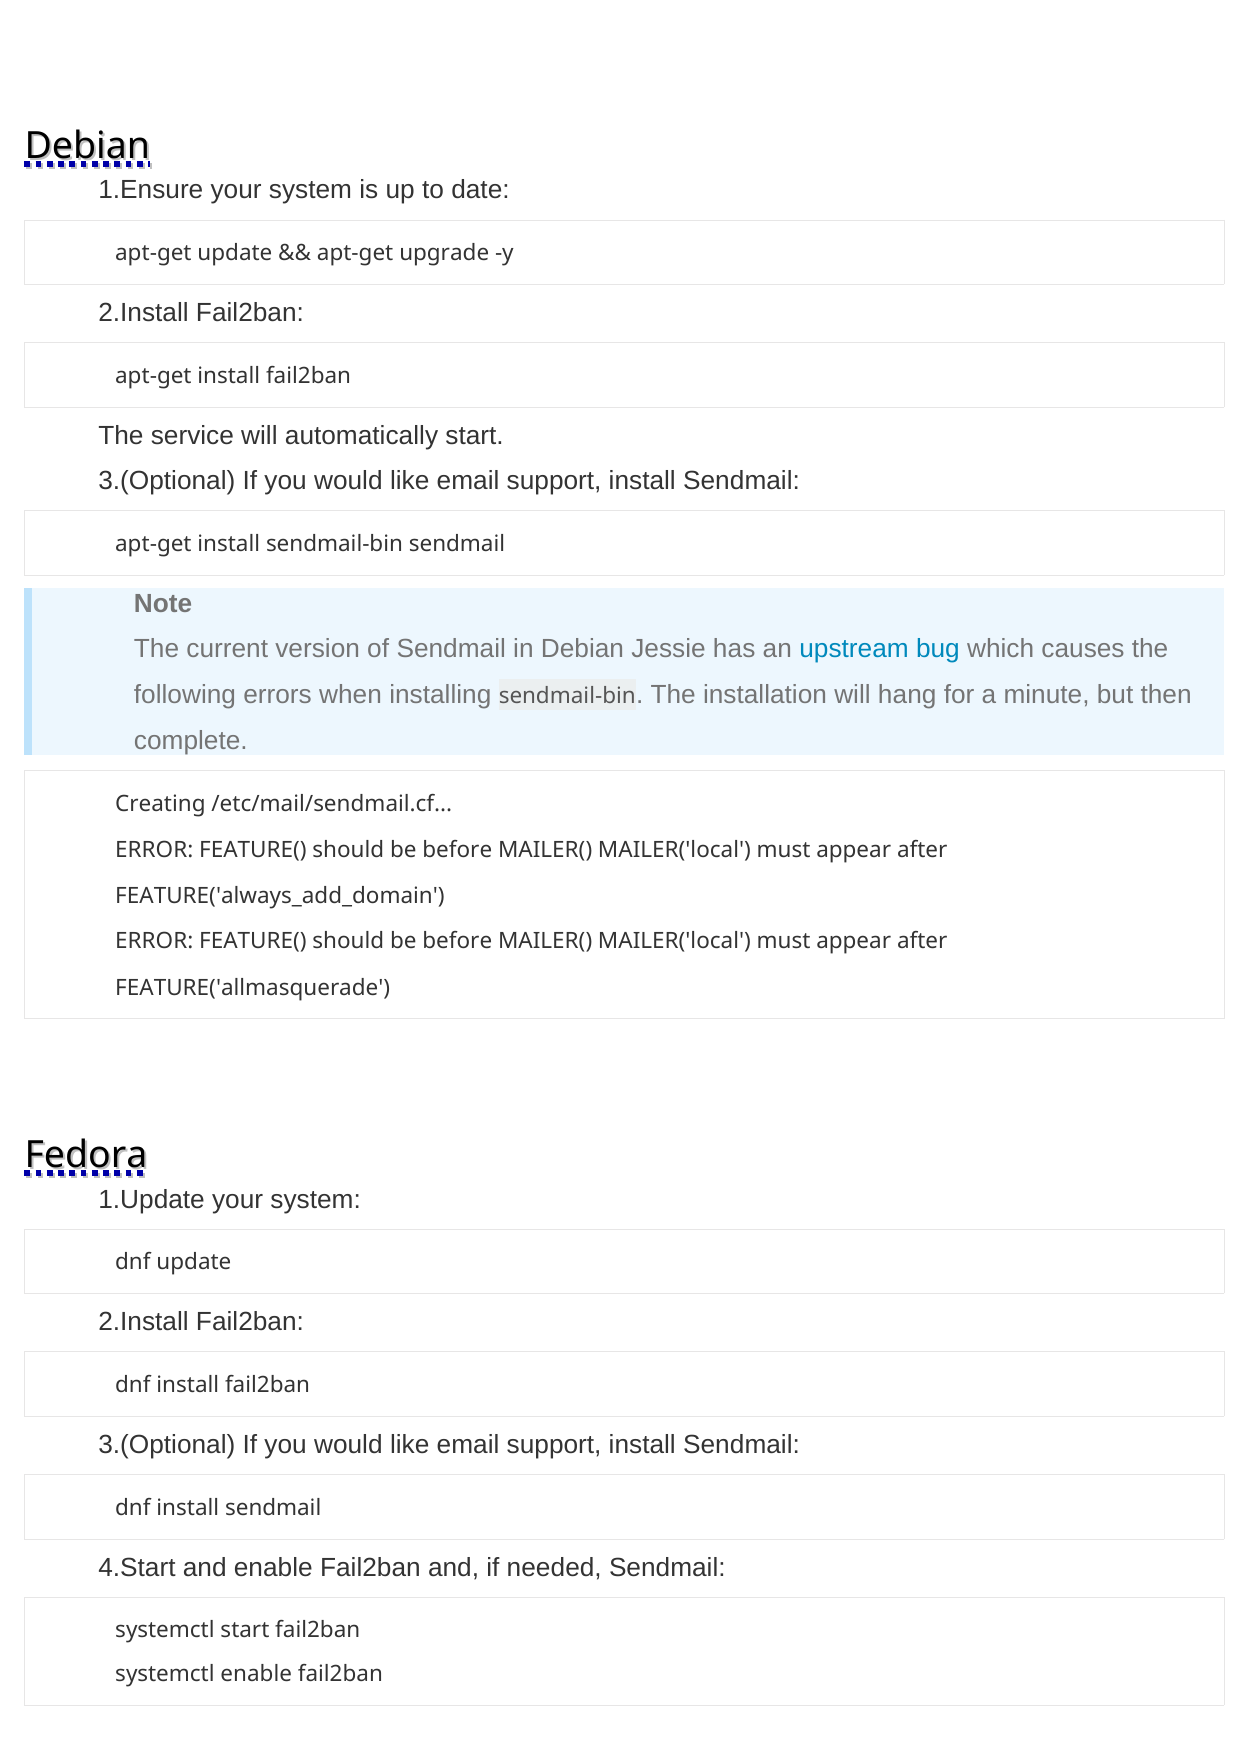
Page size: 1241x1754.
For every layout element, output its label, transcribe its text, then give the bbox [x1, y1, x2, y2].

list systemctl start fail2ban [25, 1598, 1224, 1640]
list Start and enable Fail2ban and, if needed, Sendmail: [24, 1552, 1224, 1582]
list dnf install fail2ban [25, 1352, 1224, 1416]
subtitle Fedora [24, 1127, 1224, 1178]
list Ensure your system is up to date: [24, 174, 1224, 204]
list apt-get update && apt-get upgrade -y [25, 221, 1224, 284]
list dnf update [25, 1230, 1224, 1293]
list Update your system: [24, 1183, 1224, 1214]
list Creating /etc/mail/sendmail.cf... [25, 771, 1224, 816]
list ERROR: FEATURE() should be before MAILER() MAILER('local') must appear after FEATURE('always_add_domain') [25, 816, 1224, 908]
list Install Fail2ban: [24, 1306, 1224, 1336]
list systemctl enable fail2ban [25, 1640, 1224, 1705]
list (Optional) If you would like email support, install Sendmail: [24, 465, 1224, 495]
list Install Fail2ban: [24, 297, 1224, 327]
list (Optional) If you would like email support, install Sendmail: [24, 1429, 1224, 1459]
list dnf install sendmail [25, 1475, 1224, 1539]
list The current version of Sendmail in Debian Jessie has an upstream bug which causes the following errors when installing sendmail-bin. The installation will hang for a minute, but then complete. [32, 633, 1224, 755]
subtitle Debian [24, 118, 1224, 169]
list Note [32, 588, 1224, 618]
list The service will automatically start. [24, 420, 1224, 450]
list ERROR: FEATURE() should be before MAILER() MAILER('local') must appear after FEATURE('allmasquerade') [25, 908, 1224, 1018]
list apt-get install sendmail-bin sendmail [25, 511, 1224, 575]
list apt-get install fail2ban [25, 343, 1224, 407]
